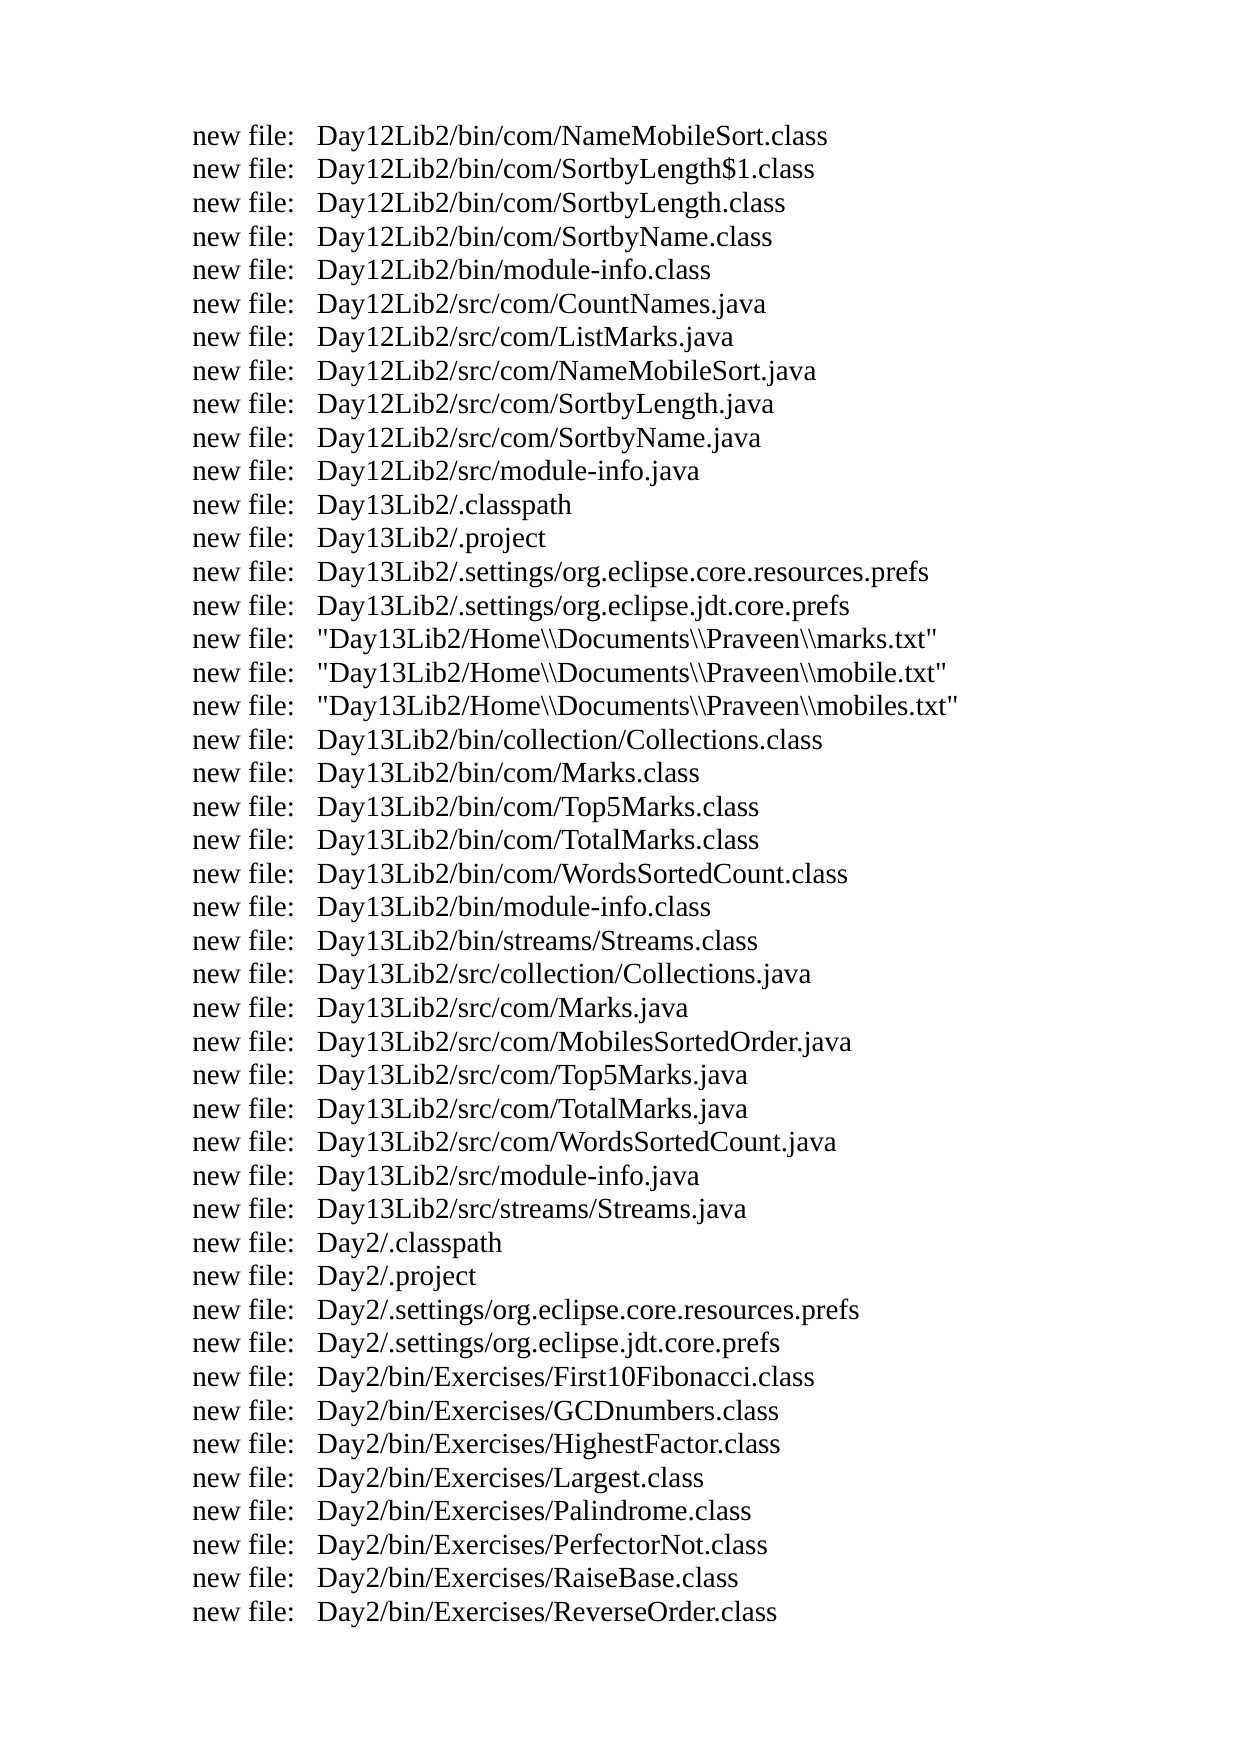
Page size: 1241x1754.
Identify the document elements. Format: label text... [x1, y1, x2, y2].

text new file: Day12Lib2/bin/com/SortbyLength.class [118, 185, 1122, 219]
text new file: Day12Lib2/src/com/NameMobileSort.java [118, 353, 1122, 386]
text new file: Day13Lib2/bin/com/Marks.class [118, 755, 1122, 789]
text new file: Day12Lib2/src/com/SortbyLength.java [118, 386, 1122, 420]
text new file: Day12Lib2/src/com/ListMarks.java [118, 319, 1122, 353]
text new file: Day13Lib2/.classpath [118, 487, 1122, 521]
text new file: Day2/bin/Exercises/GCDnumbers.class [118, 1393, 1122, 1426]
text new file: "Day13Lib2/Home\\Documents\\Praveen\\marks.txt" [118, 621, 1122, 655]
text new file: "Day13Lib2/Home\\Documents\\Praveen\\mobile.txt" [118, 655, 1122, 688]
text new file: Day2/bin/Exercises/ReverseOrder.class [118, 1594, 1122, 1627]
text new file: Day12Lib2/bin/com/SortbyLength$1.class [118, 152, 1122, 185]
text new file: Day13Lib2/src/com/WordsSortedCount.java [118, 1124, 1122, 1158]
text new file: Day2/bin/Exercises/PerfectorNot.class [118, 1527, 1122, 1560]
text new file: Day2/bin/Exercises/First10Fibonacci.class [118, 1359, 1122, 1393]
text new file: Day13Lib2/src/com/Top5Marks.java [118, 1057, 1122, 1091]
text new file: Day2/.project [118, 1258, 1122, 1292]
text new file: Day2/.settings/org.eclipse.core.resources.prefs [118, 1292, 1122, 1326]
text new file: Day2/.classpath [118, 1225, 1122, 1258]
text new file: Day12Lib2/src/module-info.java [118, 453, 1122, 487]
text new file: Day2/bin/Exercises/Largest.class [118, 1460, 1122, 1493]
text new file: Day13Lib2/src/module-info.java [118, 1158, 1122, 1191]
text new file: Day2/.settings/org.eclipse.jdt.core.prefs [118, 1326, 1122, 1359]
text new file: Day2/bin/Exercises/RaiseBase.class [118, 1560, 1122, 1594]
text new file: Day13Lib2/.project [118, 521, 1122, 554]
text new file: Day2/bin/Exercises/Palindrome.class [118, 1493, 1122, 1527]
text new file: Day13Lib2/.settings/org.eclipse.jdt.core.prefs [118, 588, 1122, 621]
text new file: Day12Lib2/src/com/CountNames.java [118, 286, 1122, 319]
text new file: Day13Lib2/bin/com/TotalMarks.class [118, 822, 1122, 856]
text new file: "Day13Lib2/Home\\Documents\\Praveen\\mobiles.txt" [118, 688, 1122, 722]
text new file: Day13Lib2/bin/com/WordsSortedCount.class [118, 856, 1122, 889]
text new file: Day12Lib2/src/com/SortbyName.java [118, 420, 1122, 453]
text new file: Day13Lib2/src/com/MobilesSortedOrder.java [118, 1024, 1122, 1057]
text new file: Day13Lib2/src/com/Marks.java [118, 990, 1122, 1024]
text new file: Day13Lib2/bin/collection/Collections.class [118, 722, 1122, 755]
text new file: Day2/bin/Exercises/HighestFactor.class [118, 1426, 1122, 1460]
text new file: Day12Lib2/bin/module-info.class [118, 252, 1122, 286]
text new file: Day13Lib2/bin/com/Top5Marks.class [118, 789, 1122, 822]
text new file: Day13Lib2/src/streams/Streams.java [118, 1191, 1122, 1225]
text new file: Day13Lib2/.settings/org.eclipse.core.resources.prefs [118, 554, 1122, 588]
text new file: Day13Lib2/src/collection/Collections.java [118, 957, 1122, 990]
text new file: Day13Lib2/bin/module-info.class [118, 889, 1122, 923]
text new file: Day13Lib2/src/com/TotalMarks.java [118, 1091, 1122, 1124]
text new file: Day12Lib2/bin/com/NameMobileSort.class [118, 118, 1122, 152]
text new file: Day13Lib2/bin/streams/Streams.class [118, 923, 1122, 957]
text new file: Day12Lib2/bin/com/SortbyName.class [118, 219, 1122, 252]
